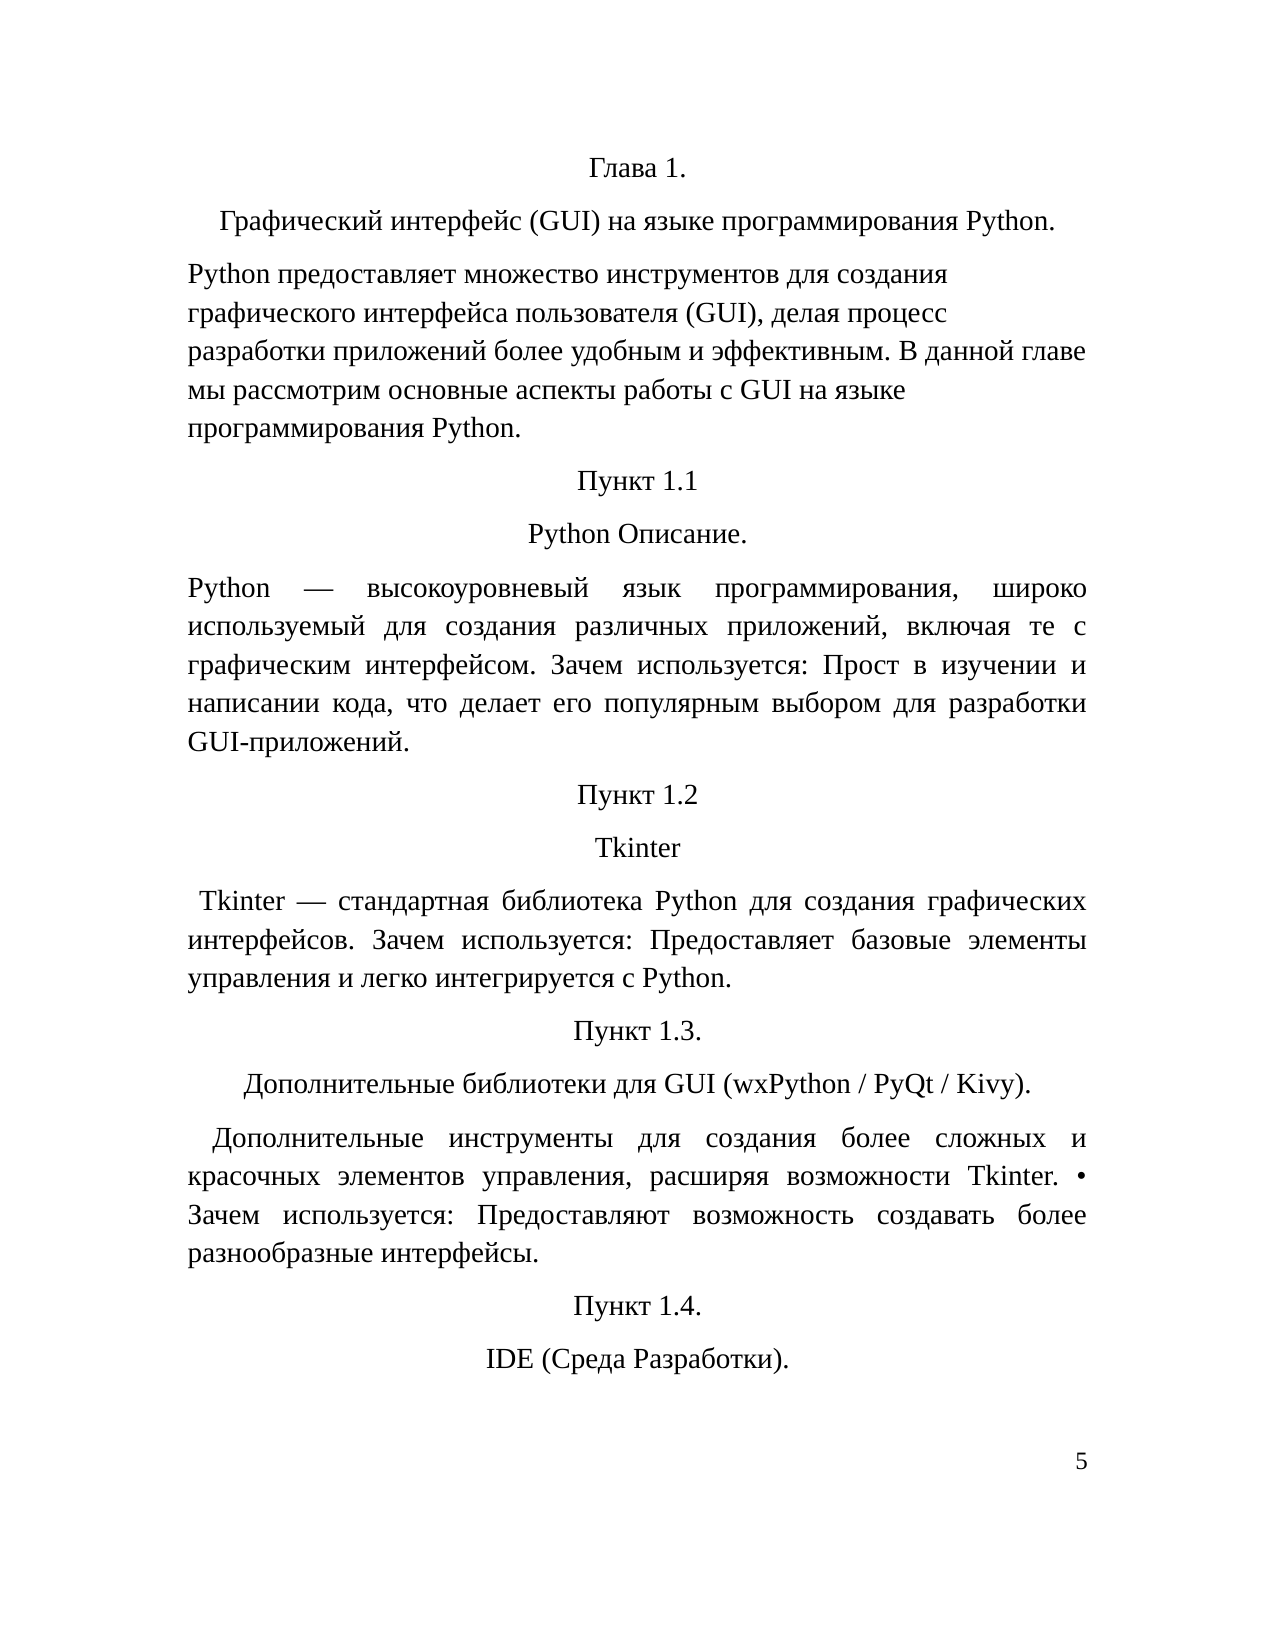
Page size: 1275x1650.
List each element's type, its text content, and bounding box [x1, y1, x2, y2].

text Дополнительные инструменты для создания более сложных и красочных элементов управления, расширяя возможности Tkinter. • Зачем используется: Предоставляют возможность создавать более разнообразные интерфейсы. [187, 1120, 1087, 1269]
text Пункт 1.3. [187, 1013, 1087, 1047]
text Python Описание. [187, 517, 1087, 550]
text Графический интерфейс (GUI) на языке программирования Python. [187, 203, 1087, 237]
text Пункт 1.1 [187, 463, 1087, 497]
text Python — высокоуровневый язык программирования, широко используемый для создания различных приложений, включая те с графическим интерфейсом. Зачем используется: Прост в изучении и написании кода, что делает его популярным выбором для разработки GUI-приложений. [187, 570, 1087, 757]
text Tkinter [187, 830, 1087, 864]
text Глава 1. [187, 150, 1087, 183]
text Дополнительные библиотеки для GUI (wxPython / PyQt / Kivy). [187, 1067, 1087, 1100]
text IDE (Среда Разработки). [187, 1342, 1087, 1375]
text Python предоставляет множество инструментов для создания графического интерфейса пользователя (GUI), делая процесс разработки приложений более удобным и эффективным. В данной главе мы рассмотрим основные аспекты работы с GUI на языке программирования Python. [187, 256, 1087, 444]
text Tkinter — стандартная библиотека Python для создания графических интерфейсов. Зачем используется: Предоставляет базовые элементы управления и легко интегрируется с Python. [187, 883, 1087, 994]
text Пункт 1.4. [187, 1288, 1087, 1322]
text Пункт 1.2 [187, 777, 1087, 811]
